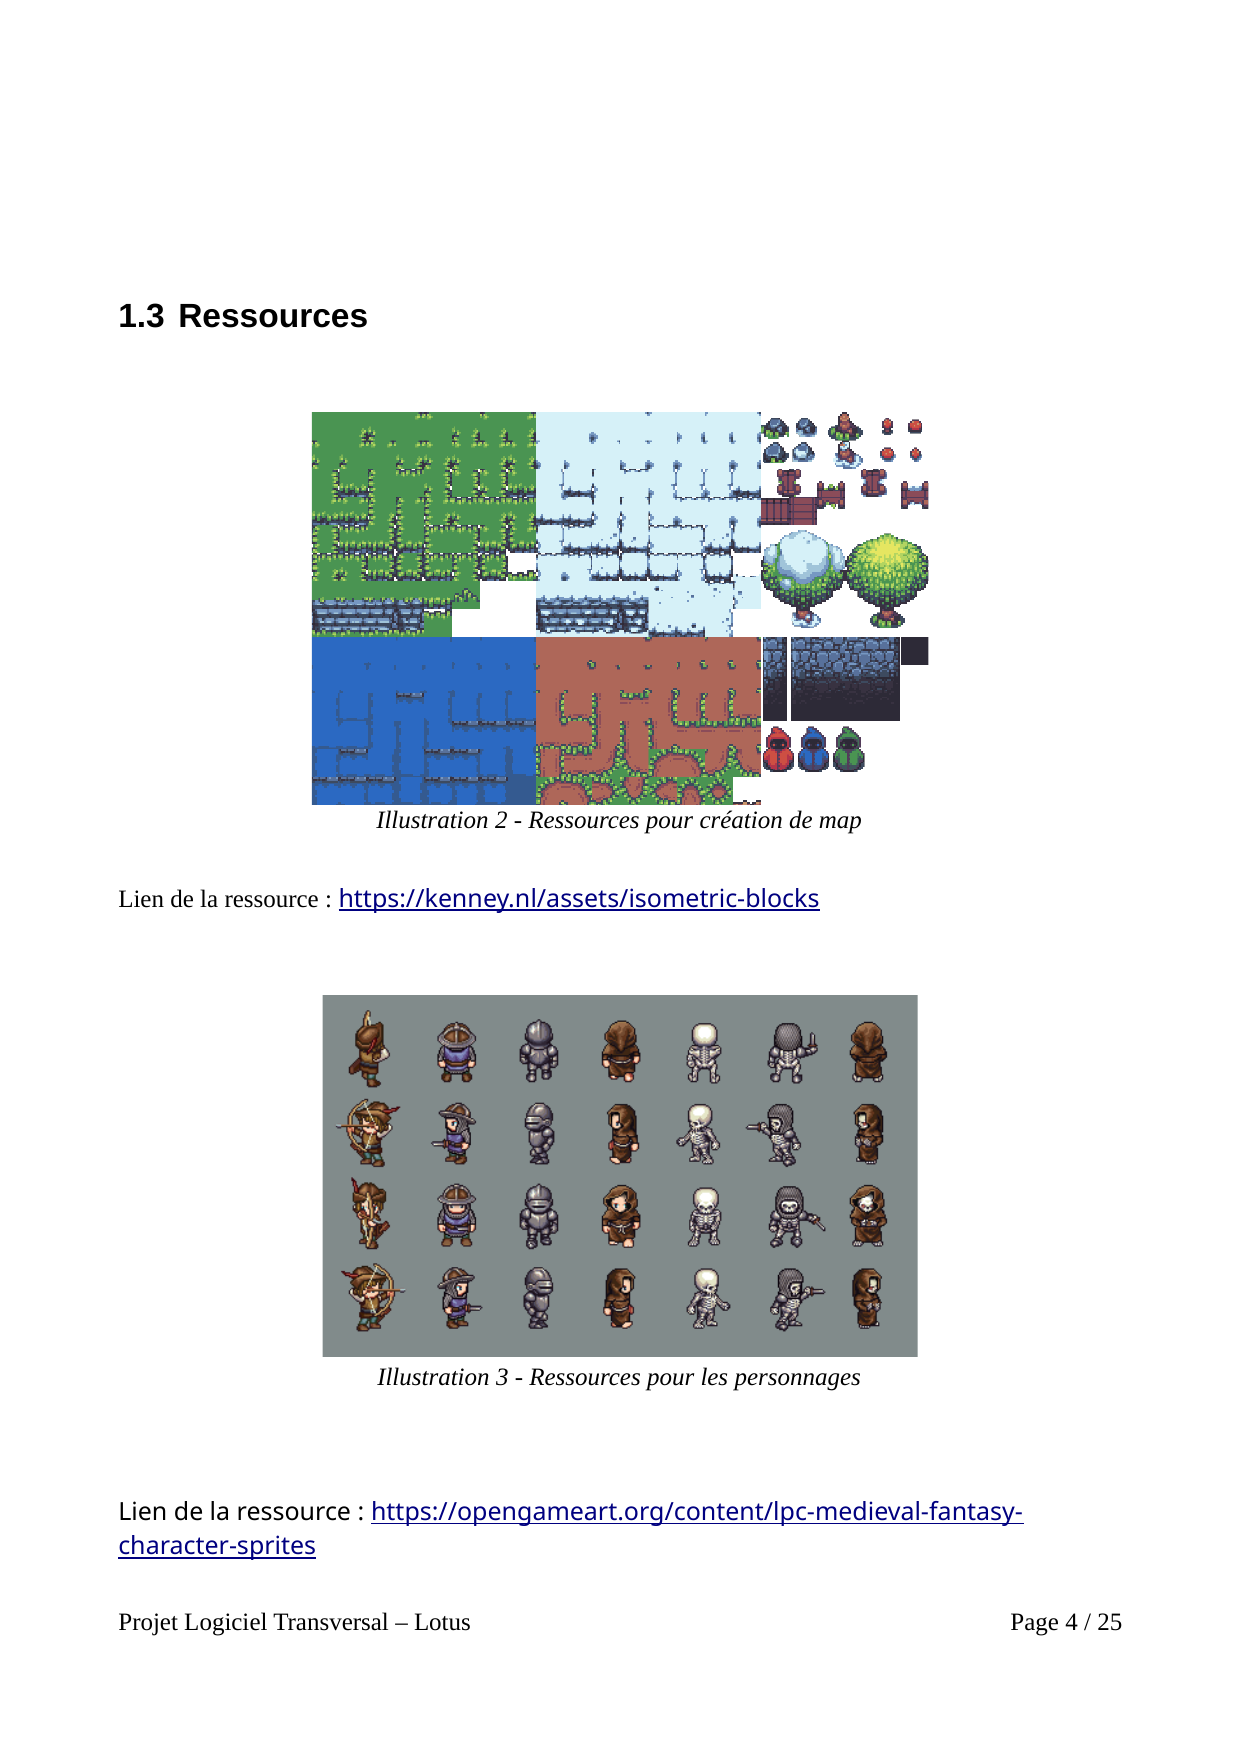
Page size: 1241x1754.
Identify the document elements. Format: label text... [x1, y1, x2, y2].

picture [311, 412, 929, 805]
picture [322, 995, 918, 1357]
subtitle Ressources [118, 296, 1122, 334]
text Illustration 2 - Ressources pour création de map [278, 425, 962, 833]
text Lien de la ressource : https://opengameart.org/content/lpc-medieval-fantasy-character-sprites [118, 1494, 1122, 1562]
text Illustration 3 - Ressources pour les personnages [289, 995, 951, 1391]
text Lien de la ressource : https://kenney.nl/assets/isometric-blocks [118, 881, 1122, 915]
